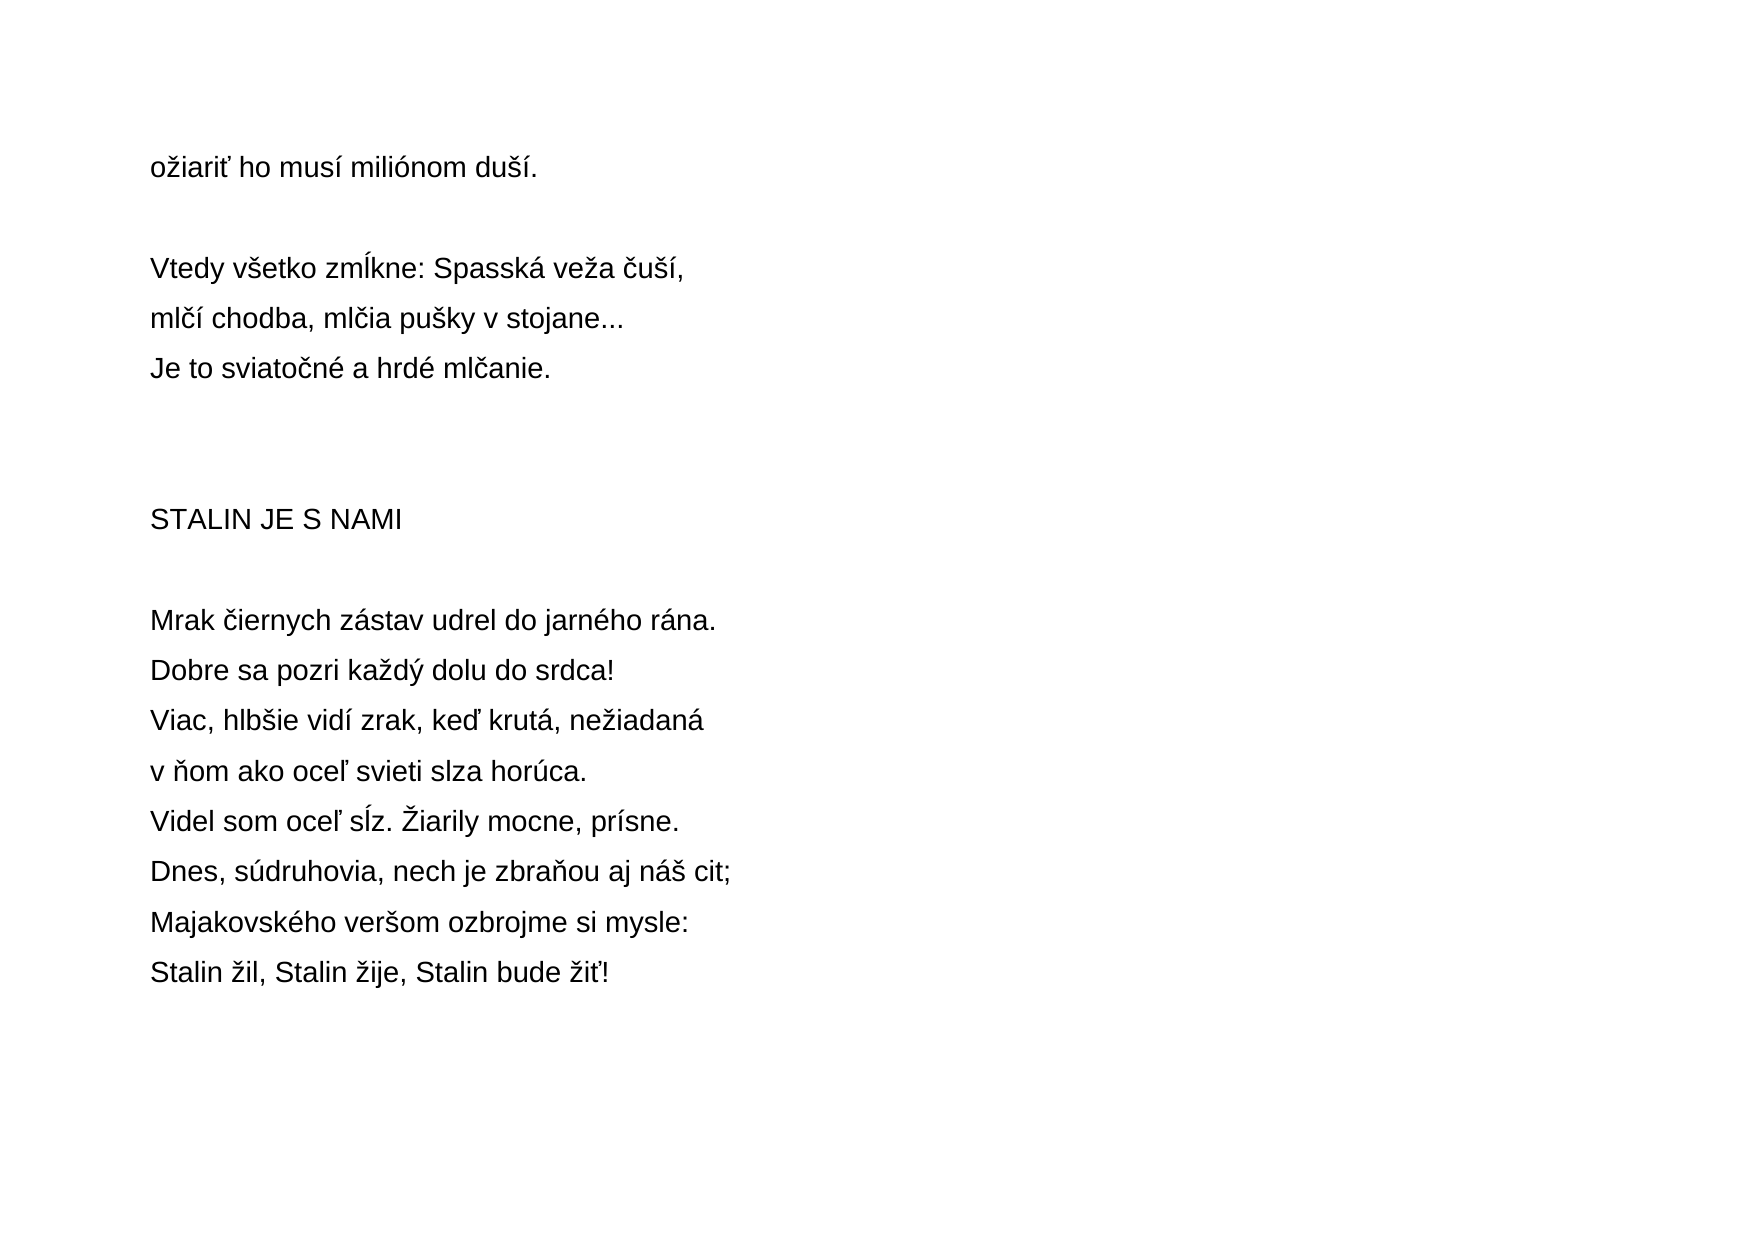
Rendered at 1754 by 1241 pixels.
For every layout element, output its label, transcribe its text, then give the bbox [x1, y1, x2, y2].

text v ňom ako oceľ svieti slza horúca. [150, 754, 1243, 787]
text Majakovského veršom ozbrojme si mysle: [150, 905, 1243, 938]
text ožiariť ho musí miliónom duší. [150, 150, 1243, 183]
text mlčí chodba, mlčia pušky v stojane... [150, 301, 1243, 334]
text Viac, hlbšie vidí zrak, keď krutá, nežiadaná [150, 703, 1243, 737]
text Dnes, súdruhovia, nech je zbraňou aj náš cit; [150, 854, 1243, 888]
text Je to sviatočné a hrdé mlčanie. [150, 351, 1243, 385]
text Mrak čiernych zástav udrel do jarného rána. [150, 603, 1243, 636]
text Videl som oceľ sĺz. Žiarily mocne, prísne. [150, 804, 1243, 838]
text Dobre sa pozri každý dolu do srdca! [150, 653, 1243, 687]
text Vtedy všetko zmĺkne: Spasská veža čuší, [150, 251, 1243, 284]
text Stalin žil, Stalin žije, Stalin bude žiť! [150, 955, 1243, 988]
text STALIN JE S NAMI [150, 502, 1243, 536]
